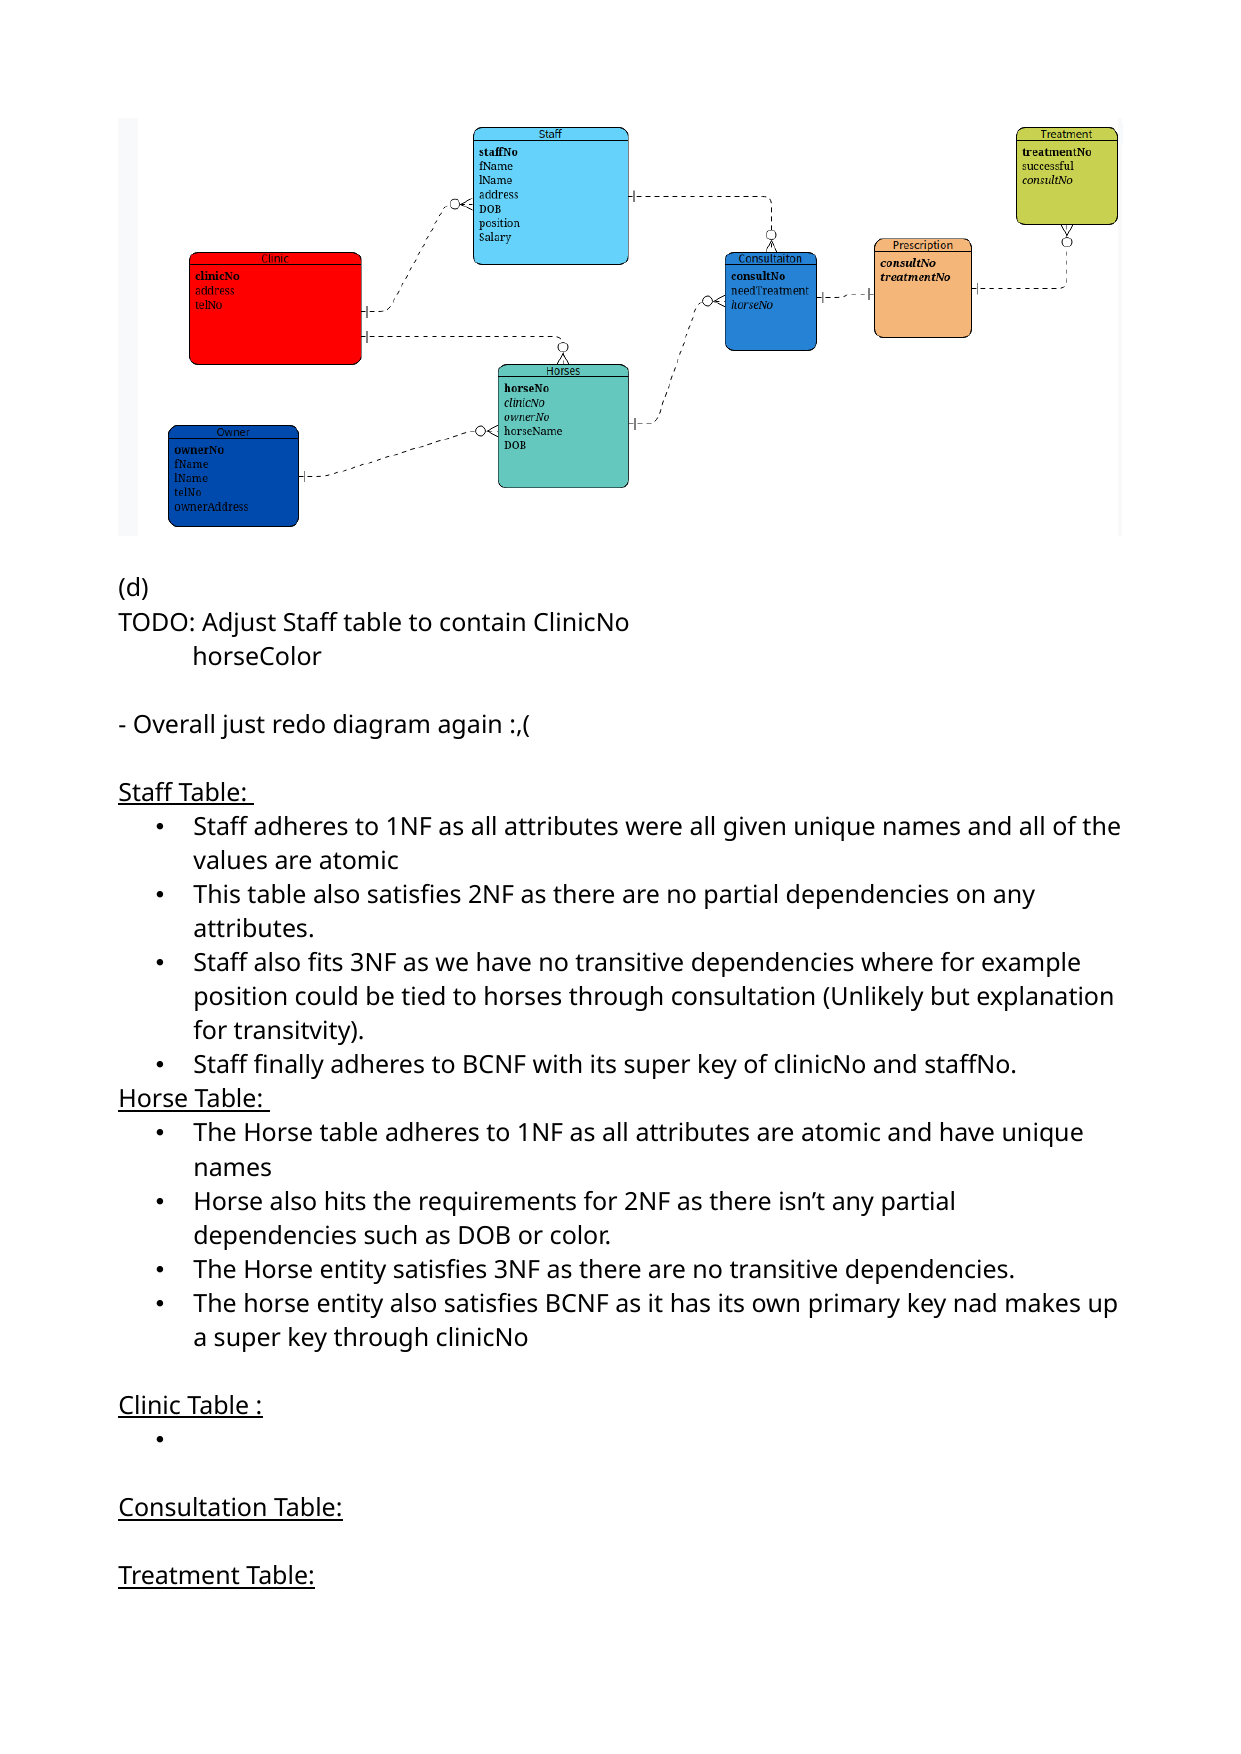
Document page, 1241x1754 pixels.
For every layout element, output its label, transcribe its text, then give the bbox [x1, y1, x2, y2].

list Staff finally adheres to BCNF with its super key of clinicNo and staffNo. [156, 1047, 1122, 1081]
text Treatment Table: [118, 1558, 1122, 1592]
text - Overall just redo diagram again :,( [118, 706, 1122, 740]
picture [118, 118, 1123, 536]
text Clinic Table : [118, 1388, 1122, 1422]
list Staff adheres to 1NF as all attributes were all given unique names and all of the values are atomic [156, 808, 1122, 877]
list This table also satisfies 2NF as there are no partial dependencies on any attributes. [156, 877, 1122, 945]
text Consultation Table: [118, 1490, 1122, 1524]
text horseColor [118, 638, 1122, 672]
list The horse entity also satisfies BCNF as it has its own primary key nad makes up a super key through clinicNo [156, 1285, 1122, 1353]
text TODO: Adjust Staff table to contain ClinicNo [118, 604, 1122, 638]
text Staff Table: [118, 774, 1122, 808]
list The Horse table adheres to 1NF as all attributes are atomic and have unique names [156, 1115, 1122, 1183]
text (d) [118, 570, 1122, 604]
list Horse also hits the requirements for 2NF as there isn’t any partial dependencies such as DOB or color. [156, 1183, 1122, 1251]
text Horse Table: [118, 1081, 1122, 1115]
list The Horse entity satisfies 3NF as there are no transitive dependencies. [156, 1251, 1122, 1285]
list Staff also fits 3NF as we have no transitive dependencies where for example position could be tied to horses through consultation (Unlikely but explanation for transitvity). [156, 945, 1122, 1047]
